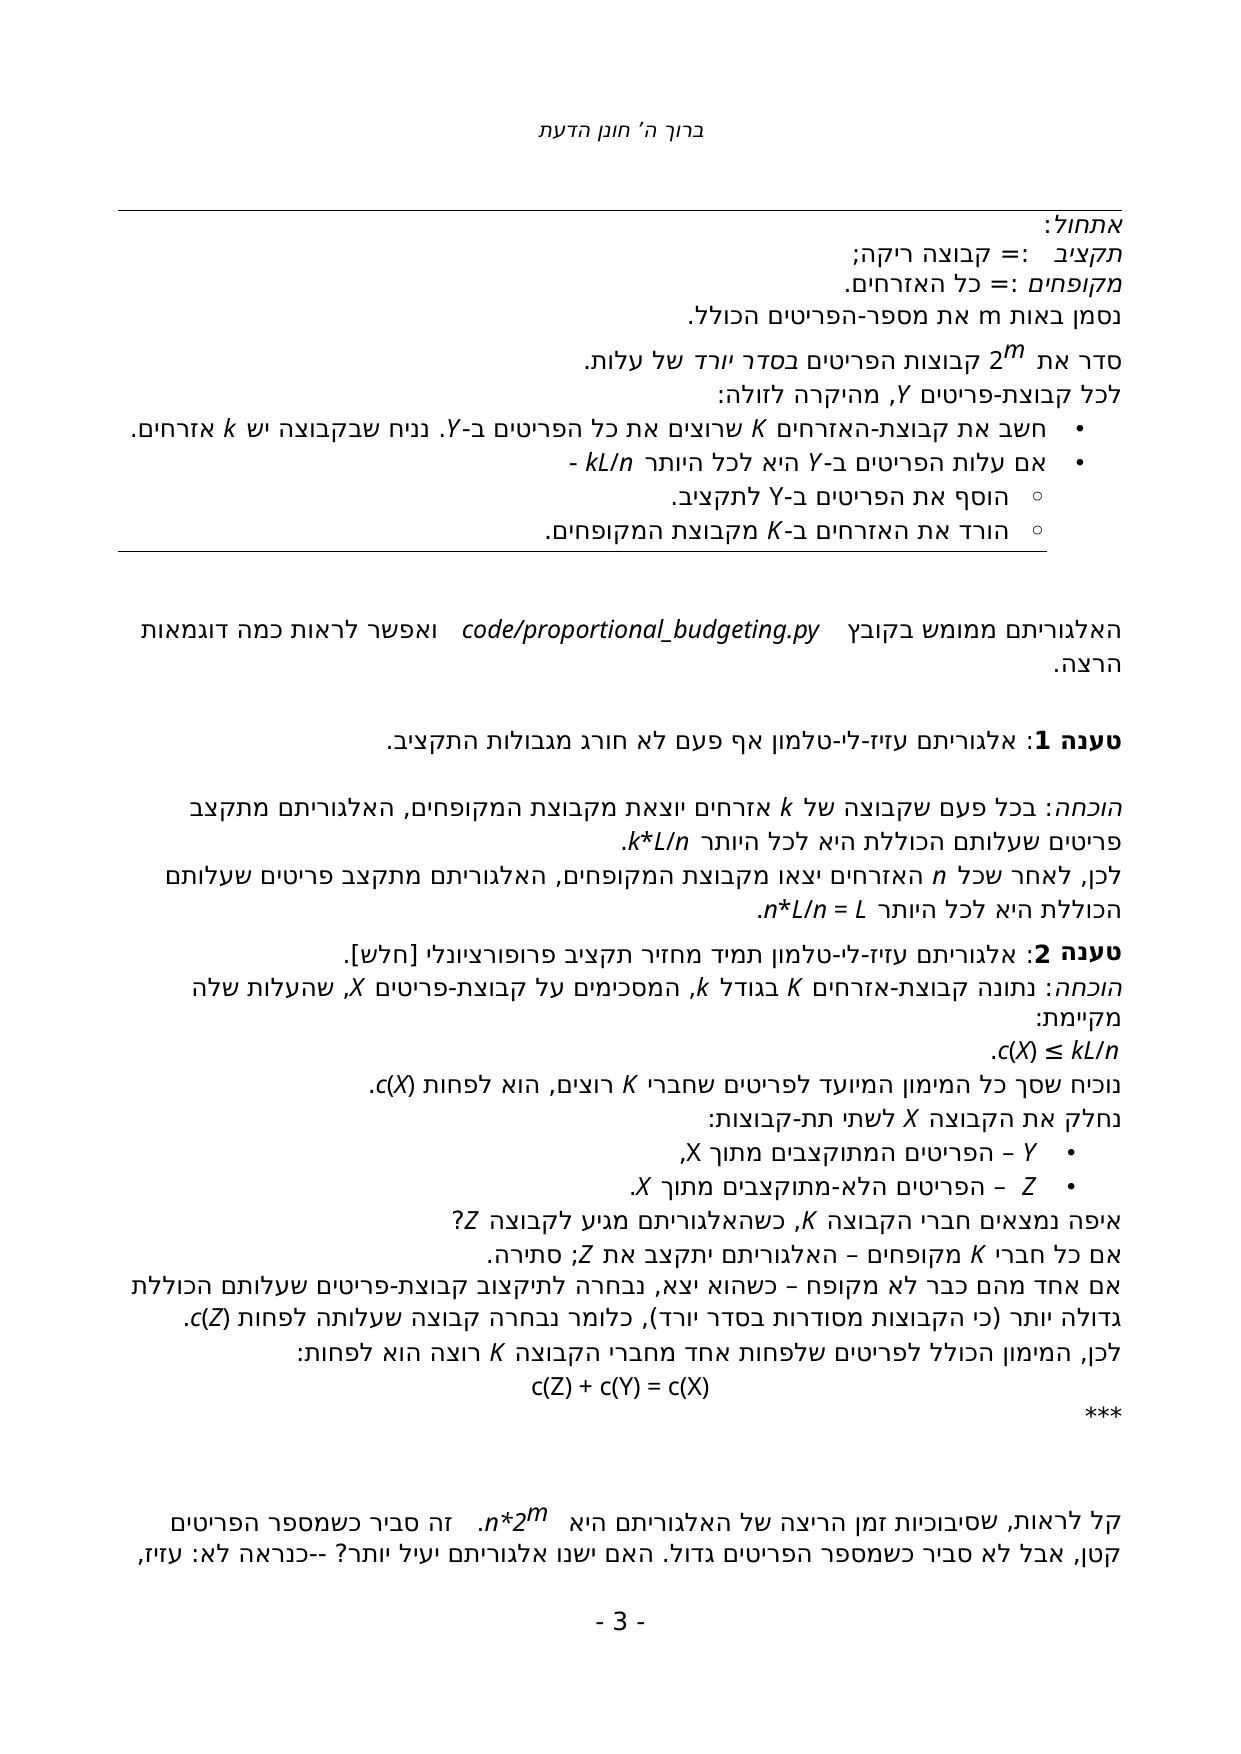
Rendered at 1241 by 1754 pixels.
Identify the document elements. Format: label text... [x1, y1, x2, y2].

text איפה נמצאים חברי הקבוצה K, כשהאלגוריתם מגיע לקבוצה Z? [118, 1203, 1122, 1237]
text אם אחד מהם כבר לא מקופח – כשהוא יצא, נבחרה לתיקצוב קבוצת-פריטים שעלותם הכוללת גדולה יותר (כי הקבוצות מסודרות בסדר יורד), כלומר נבחרה קבוצה שעלותה לפחות c(Z). [118, 1271, 1122, 1334]
text *** [118, 1402, 1122, 1434]
text האלגוריתם ממומש בקובץ code/proportional_budgeting.py ואפשר לראות כמה דוגמאות הרצה. [118, 612, 1122, 681]
text תקציב := קבוצה ריקה; [118, 239, 1122, 269]
text קל לראות, שסיבוכיות זמן הריצה של האלגוריתם היא n*2m. זה סביר כשמספר הפריטים קטן, אבל לא סביר כשמספר הפריטים גדול. האם ישנו אלגוריתם יעיל יותר? --כנראה לא: עזיז, לי וטלמון הוכיחו שהבעיה היא NP-קשה. מה עושים במקרה זה? – מחפשים אלגוריתמי-קירוב טובים; הנושא עדיין בשלבי מחקר. [118, 1494, 1122, 1568]
text אתחול: [118, 211, 1122, 239]
list אם עלות הפריטים ב-Y היא לכל היותר kL/n - [118, 445, 1084, 479]
list חשב את קבוצת-האזרחים K שרוצים את כל הפריטים ב-Y. נניח שבקבוצה יש k אזרחים. [118, 411, 1084, 445]
text הוכחה: בכל פעם שקבוצה של k אזרחים יוצאת מקבוצת המקופחים, האלגוריתם מתקצב פריטים שעלותם הכוללת היא לכל היותר k*L/n. [118, 789, 1122, 858]
list הורד את האזרחים ב-K מקבוצת המקופחים. [118, 513, 1047, 551]
text טענה 2: אלגוריתם עזיז-לי-טלמון תמיד מחזיר תקציב פרופורציונלי [חלש]. [118, 937, 1122, 969]
text נוכיח שסך כל המימון המיועד לפריטים שחברי K רוצים, הוא לפחות c(X). [118, 1067, 1122, 1101]
text c(Z) + c(Y) = c(X) [118, 1368, 1122, 1402]
text לכן, המימון הכולל לפריטים שלפחות אחד מחברי הקבוצה K רוצה הוא לפחות: [118, 1334, 1122, 1368]
list ‏Y – הפריטים המתוקצבים מתוך X, [118, 1135, 1076, 1169]
text אם כל חברי K מקופחים – האלגוריתם יתקצב את Z; סתירה. [118, 1237, 1122, 1271]
text לכן, לאחר שכל n האזרחים יצאו מקבוצת המקופחים, האלגוריתם מתקצב פריטים שעלותם הכוללת היא לכל היותר n*L/n = L. [118, 858, 1122, 926]
text לכל קבוצת-פריטים Y, מהיקרה לזולה: [118, 377, 1122, 411]
text הוכחה: נתונה קבוצת-אזרחים K בגודל k, המסכימים על קבוצת-פריטים X, שהעלות שלה מקיימת: [118, 969, 1122, 1032]
text נחלק את הקבוצה X לשתי תת-קבוצות: [118, 1101, 1122, 1135]
text נסמן באות m את מספר-הפריטים הכולל. [118, 298, 1122, 332]
text מקופחים := כל האזרחים. [118, 269, 1122, 298]
text טענה 1: אלגוריתם עזיז-לי-טלמון אף פעם לא חורג מגבולות התקציב. [118, 726, 1122, 756]
text סדר את 2m קבוצות הפריטים בסדר יורד של עלות. [118, 332, 1122, 377]
list Z – הפריטים הלא-מתוקצבים מתוך X. [118, 1169, 1076, 1203]
list הוסף את הפריטים ב-Y לתקציב. [118, 479, 1047, 513]
text c(X) ≤ kL/n. [118, 1032, 1122, 1067]
